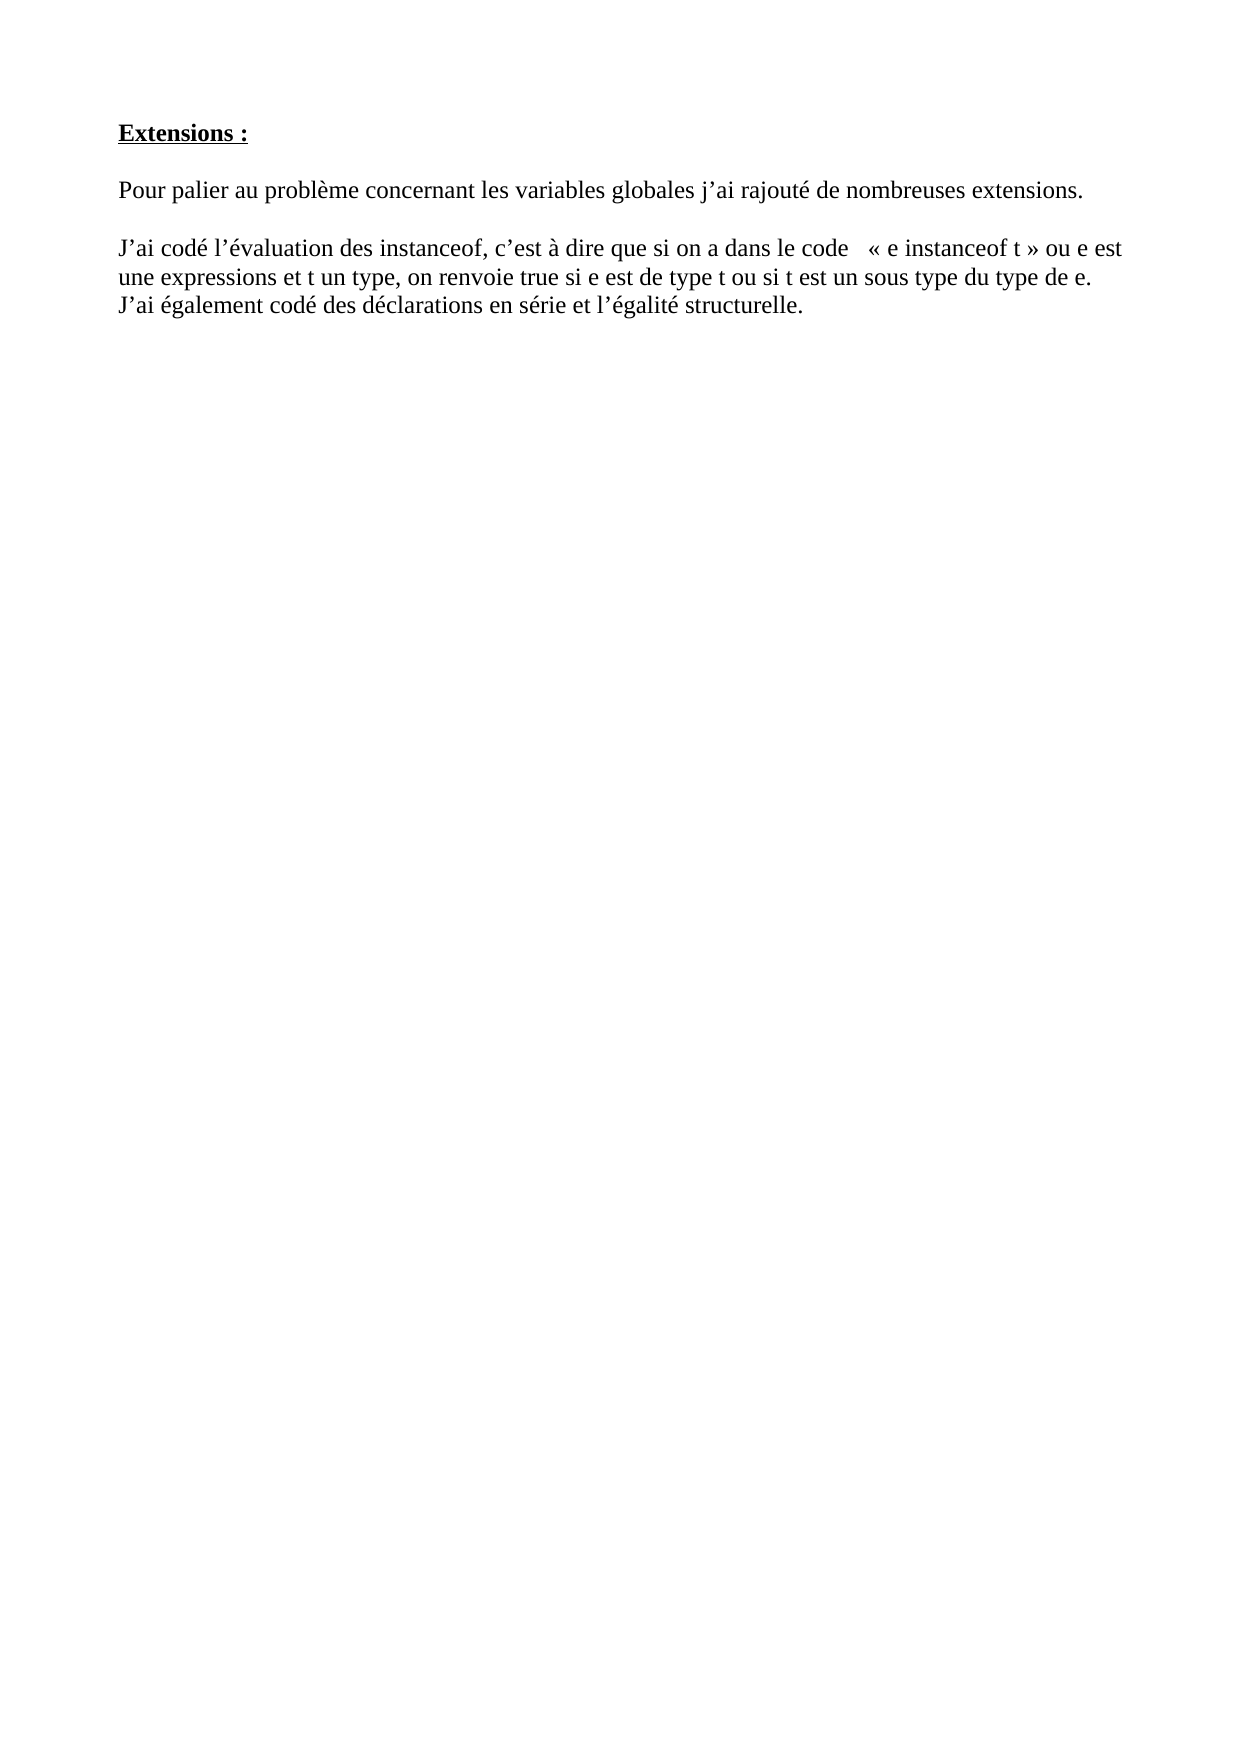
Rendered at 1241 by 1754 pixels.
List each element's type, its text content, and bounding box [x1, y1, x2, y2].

text Pour palier au problème concernant les variables globales j’ai rajouté de nombreuses extensions. [118, 176, 1122, 204]
text Extensions : [118, 118, 1122, 147]
text J’ai codé l’évaluation des instanceof, c’est à dire que si on a dans le code « e instanceof t » ou e est une expressions et t un type, on renvoie true si e est de type t ou si t est un sous type du type de e. [118, 233, 1122, 291]
text J’ai également codé des déclarations en série et l’égalité structurelle. [118, 291, 1122, 319]
